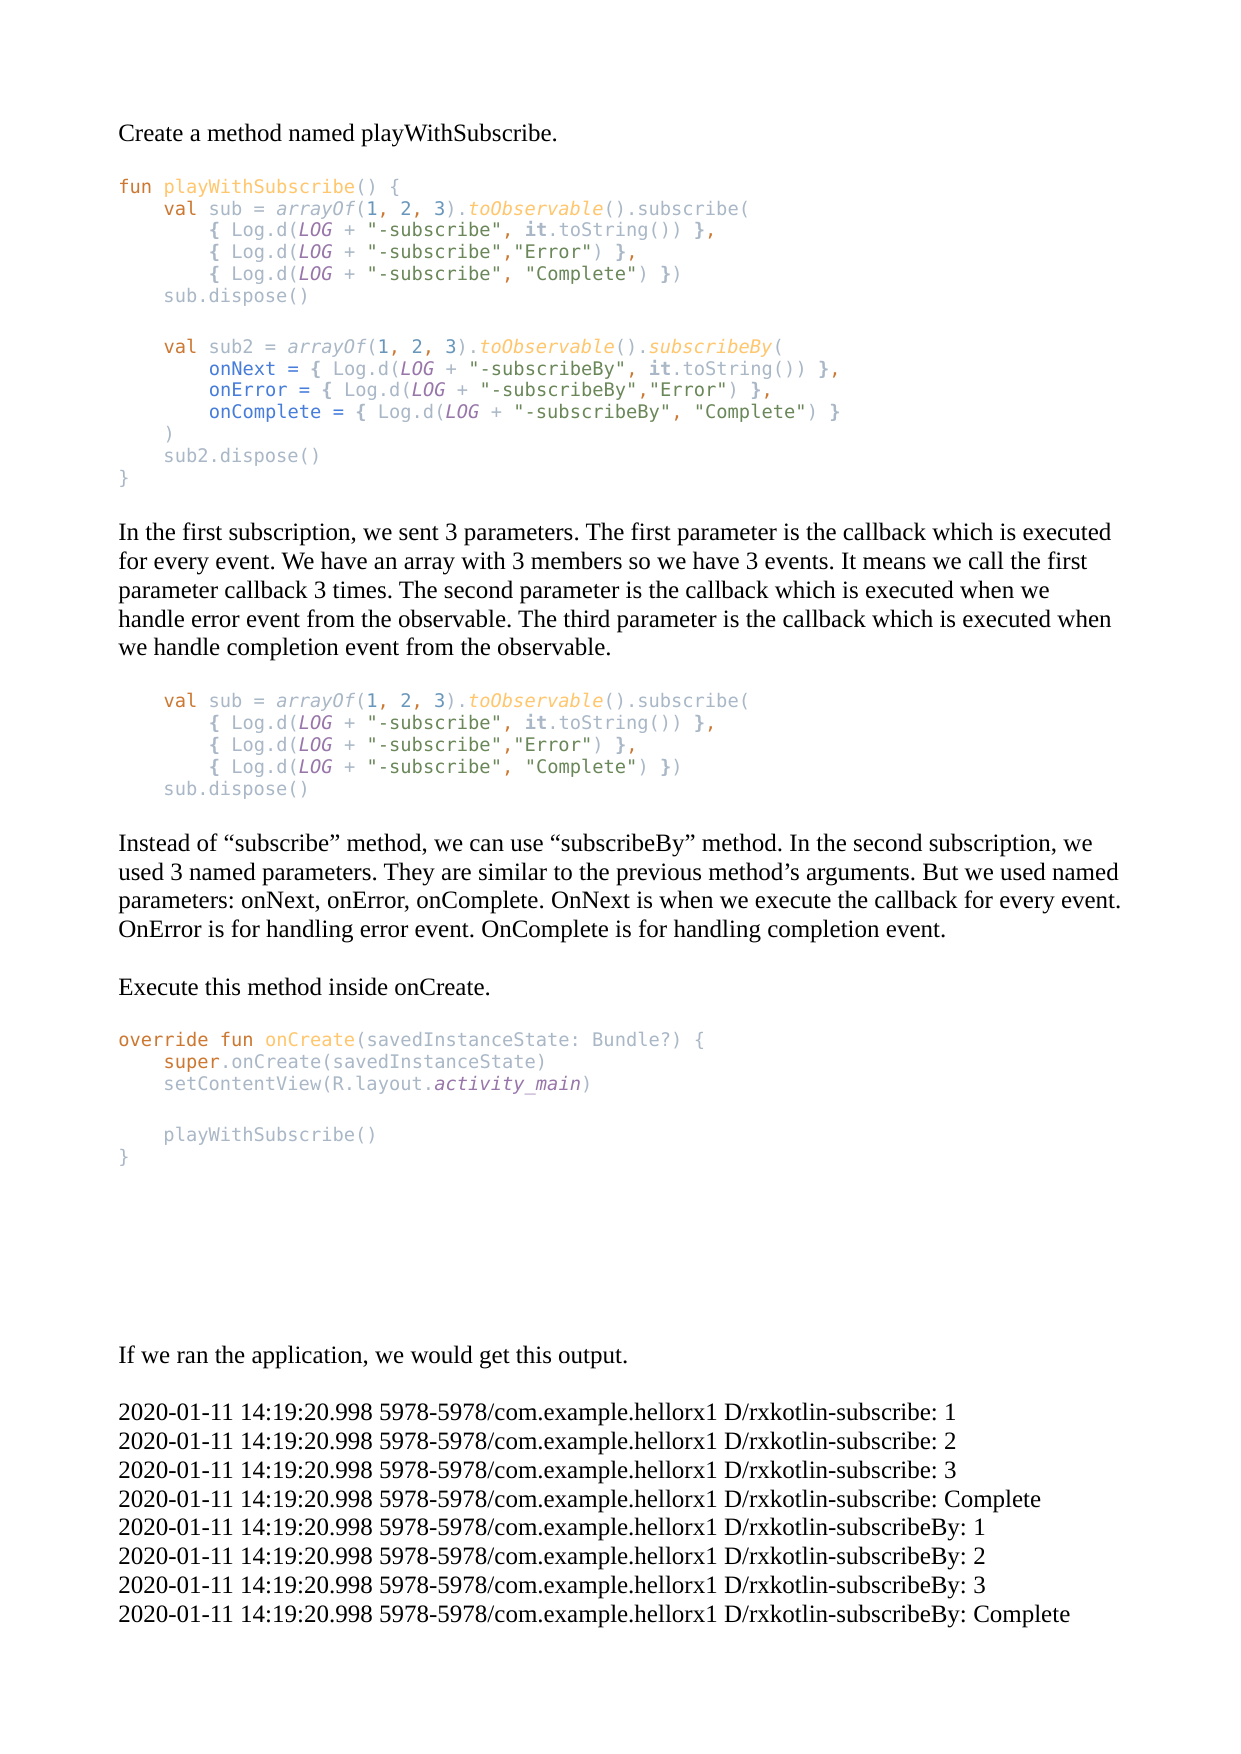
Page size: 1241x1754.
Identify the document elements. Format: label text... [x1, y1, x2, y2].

text 2020-01-11 14:19:20.998 5978-5978/com.example.hellorx1 D/rxkotlin-subscribe: 2 [118, 1426, 1122, 1455]
text 2020-01-11 14:19:20.998 5978-5978/com.example.hellorx1 D/rxkotlin-subscribeBy: 1 [118, 1512, 1122, 1541]
text fun playWithSubscribe() { val sub = arrayOf(1, 2, 3).toObservable().subscribe( { Log.d(LOG + "-subscribe", it.toString()) }, { Log.d(LOG + "-subscribe","Error") }, { Log.d(LOG + "-subscribe", "Complete") }) sub.dispose() val sub2 = arrayOf(1, 2, 3).toObservable().subscribeBy( onNext = { Log.d(LOG + "-subscribeBy", it.toString()) }, onError = { Log.d(LOG + "-subscribeBy","Error") }, onComplete = { Log.d(LOG + "-subscribeBy", "Complete") } ) sub2.dispose() } [118, 176, 1122, 489]
text 2020-01-11 14:19:20.998 5978-5978/com.example.hellorx1 D/rxkotlin-subscribeBy: Complete [118, 1599, 1122, 1627]
text 2020-01-11 14:19:20.998 5978-5978/com.example.hellorx1 D/rxkotlin-subscribe: Complete [118, 1484, 1122, 1512]
text If we ran the application, we would get this output. [118, 1340, 1122, 1369]
text Create a method named playWithSubscribe. [118, 118, 1122, 147]
text 2020-01-11 14:19:20.998 5978-5978/com.example.hellorx1 D/rxkotlin-subscribe: 3 [118, 1455, 1122, 1484]
text Instead of “subscribe” method, we can use “subscribeBy” method. In the second subscription, we used 3 named parameters. They are similar to the previous method’s arguments. But we used named parameters: onNext, onError, onComplete. OnNext is when we execute the callback for every event. OnError is for handling error event. OnComplete is for handling completion event. [118, 828, 1122, 943]
text 2020-01-11 14:19:20.998 5978-5978/com.example.hellorx1 D/rxkotlin-subscribeBy: 2 [118, 1541, 1122, 1570]
text 2020-01-11 14:19:20.998 5978-5978/com.example.hellorx1 D/rxkotlin-subscribe: 1 [118, 1397, 1122, 1426]
text override fun onCreate(savedInstanceState: Bundle?) { super.onCreate(savedInstanceState) setContentView(R.layout.activity_main) playWithSubscribe() } [118, 1029, 1122, 1167]
text In the first subscription, we sent 3 parameters. The first parameter is the callback which is executed for every event. We have an array with 3 members so we have 3 events. It means we call the first parameter callback 3 times. The second parameter is the callback which is executed when we handle error event from the observable. The third parameter is the callback which is executed when we handle completion event from the observable. [118, 517, 1122, 661]
text val sub = arrayOf(1, 2, 3).toObservable().subscribe( { Log.d(LOG + "-subscribe", it.toString()) }, { Log.d(LOG + "-subscribe","Error") }, { Log.d(LOG + "-subscribe", "Complete") }) sub.dispose() [118, 690, 1122, 799]
text Execute this method inside onCreate. [118, 972, 1122, 1001]
text 2020-01-11 14:19:20.998 5978-5978/com.example.hellorx1 D/rxkotlin-subscribeBy: 3 [118, 1570, 1122, 1599]
